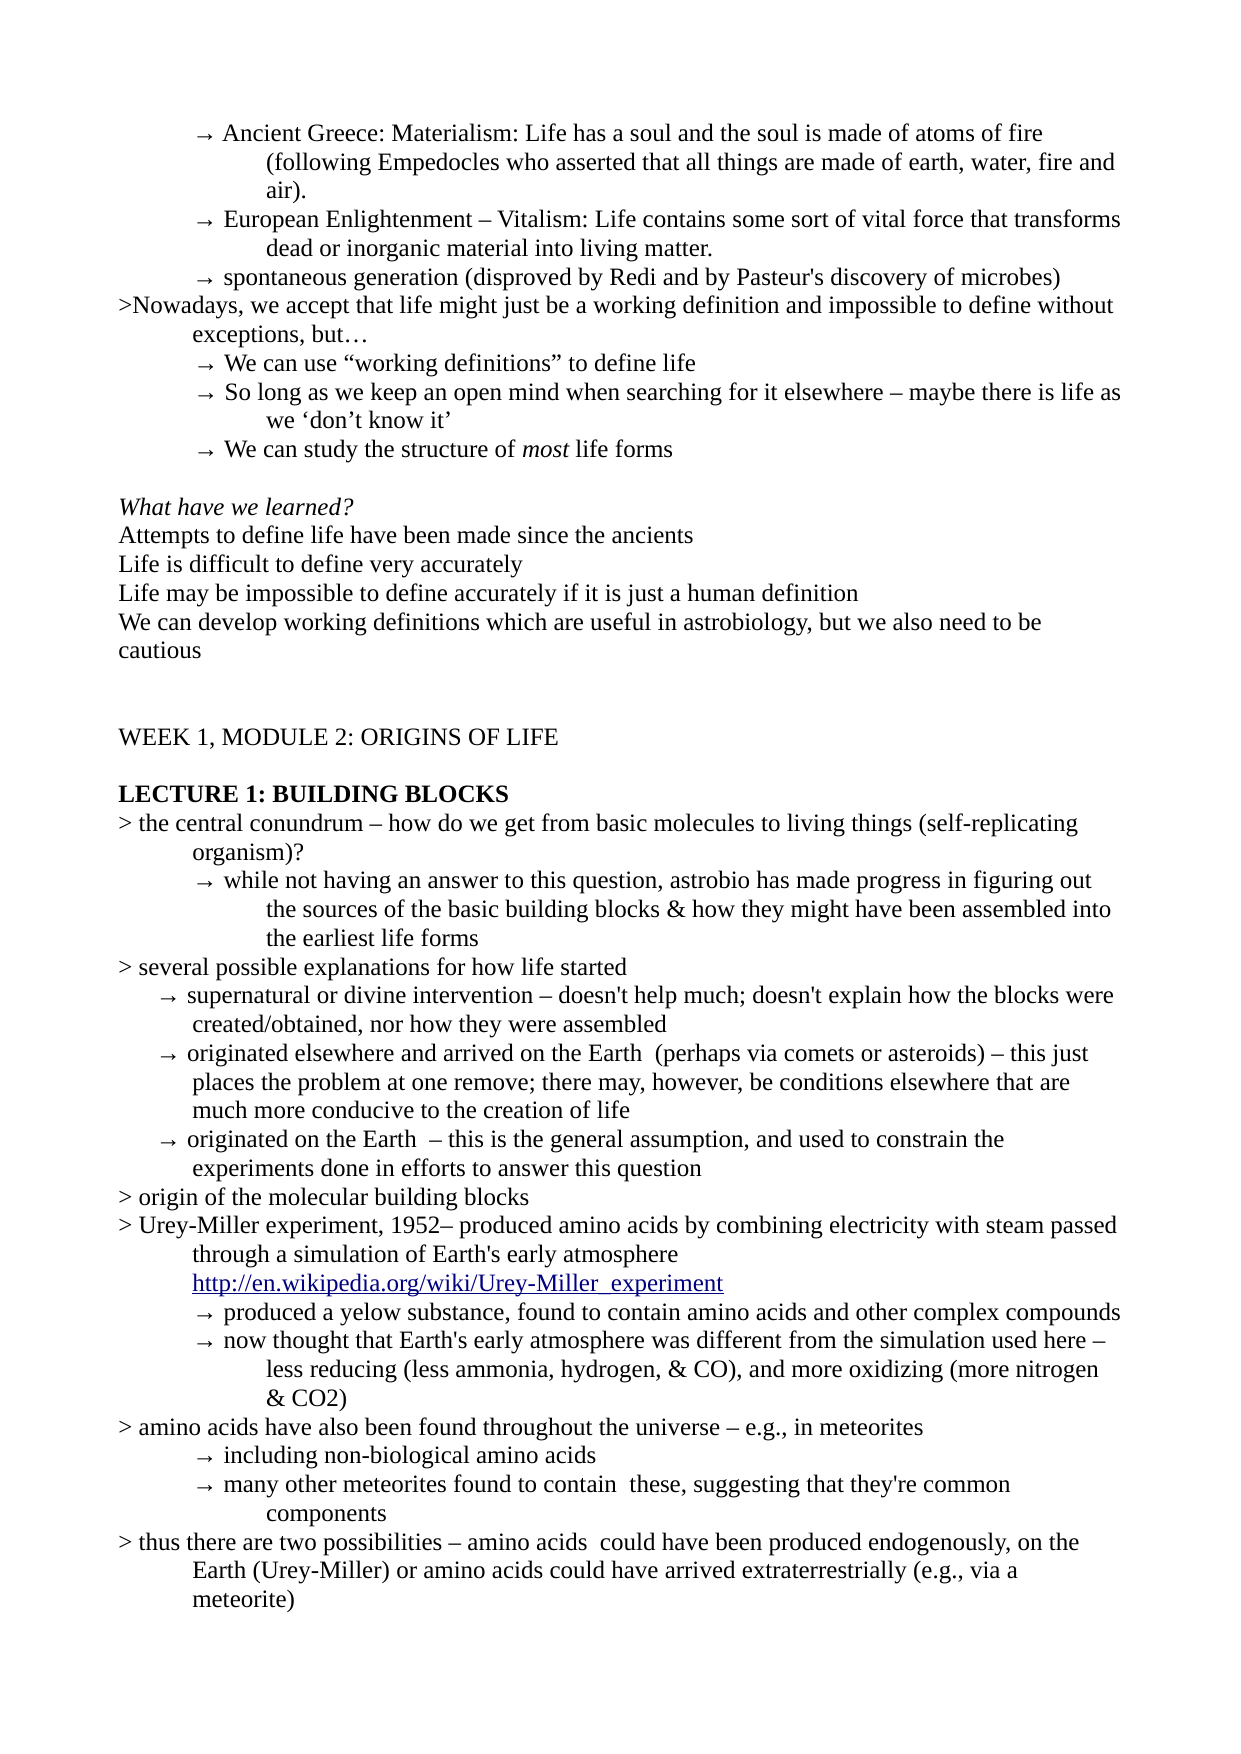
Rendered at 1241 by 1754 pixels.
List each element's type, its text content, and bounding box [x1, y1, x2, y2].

list → So long as we keep an open mind when searching for it elsewhere – maybe there is life as we ‘don’t know it’ [118, 377, 1122, 434]
text >Nowadays, we accept that life might just be a working definition and impossible to define without exceptions, but… [118, 291, 1122, 348]
text > the central conundrum – how do we get from basic molecules to living things (self-replicating organism)? [118, 808, 1122, 866]
text → European Enlightenment – Vitalism: Life contains some sort of vital force that transforms dead or inorganic material into living matter. [118, 204, 1122, 262]
text http://en.wikipedia.org/wiki/Urey-Miller_experiment [118, 1268, 1122, 1297]
text → spontaneous generation (disproved by Redi and by Pasteur's discovery of microbes) [118, 262, 1122, 291]
text → now thought that Earth's early atmosphere was different from the simulation used here – less reducing (less ammonia, hydrogen, & CO), and more oxidizing (more nitrogen & CO2) [118, 1326, 1122, 1412]
list We can develop working definitions which are useful in astrobiology, but we also need to be cautious [118, 607, 1122, 664]
text → while not having an answer to this question, astrobio has made progress in figuring out the sources of the basic building blocks & how they might have been assembled into the earliest life forms [118, 866, 1122, 952]
text → Ancient Greece: Materialism: Life has a soul and the soul is made of atoms of fire (following Empedocles who asserted that all things are made of earth, water, fire and air). [118, 118, 1122, 204]
list → originated elsewhere and arrived on the Earth (perhaps via comets or asteroids) – this just places the problem at one remove; there may, however, be conditions elsewhere that are much more conducive to the creation of life [118, 1038, 1122, 1124]
text > origin of the molecular building blocks [118, 1182, 1122, 1211]
list Life is difficult to define very accurately [118, 549, 1122, 578]
text > Urey-Miller experiment, 1952– produced amino acids by combining electricity with steam passed through a simulation of Earth's early atmosphere [118, 1211, 1122, 1268]
text > thus there are two possibilities – amino acids could have been produced endogenously, on the Earth (Urey-Miller) or amino acids could have arrived extraterrestrially (e.g., via a meteorite) [118, 1527, 1122, 1613]
text → many other meteorites found to contain these, suggesting that they're common components [118, 1469, 1122, 1527]
text WEEK 1, MODULE 2: ORIGINS OF LIFE [118, 722, 1122, 751]
text → produced a yelow substance, found to contain amino acids and other complex compounds [118, 1297, 1122, 1326]
list Life may be impossible to define accurately if it is just a human definition [118, 578, 1122, 607]
list → We can study the structure of most life forms [118, 434, 1122, 463]
text → including non-biological amino acids [118, 1441, 1122, 1469]
list Attempts to define life have been made since the ancients [118, 521, 1122, 549]
list → originated on the Earth – this is the general assumption, and used to constrain the experiments done in efforts to answer this question [118, 1124, 1122, 1182]
list → supernatural or divine intervention – doesn't help much; doesn't explain how the blocks were created/obtained, nor how they were assembled [118, 981, 1122, 1038]
text > several possible explanations for how life started [118, 952, 1122, 981]
text What have we learned? [118, 492, 1122, 521]
text LECTURE 1: BUILDING BLOCKS [118, 779, 1122, 808]
list → We can use “working definitions” to define life [118, 348, 1122, 377]
text > amino acids have also been found throughout the universe – e.g., in meteorites [118, 1412, 1122, 1441]
